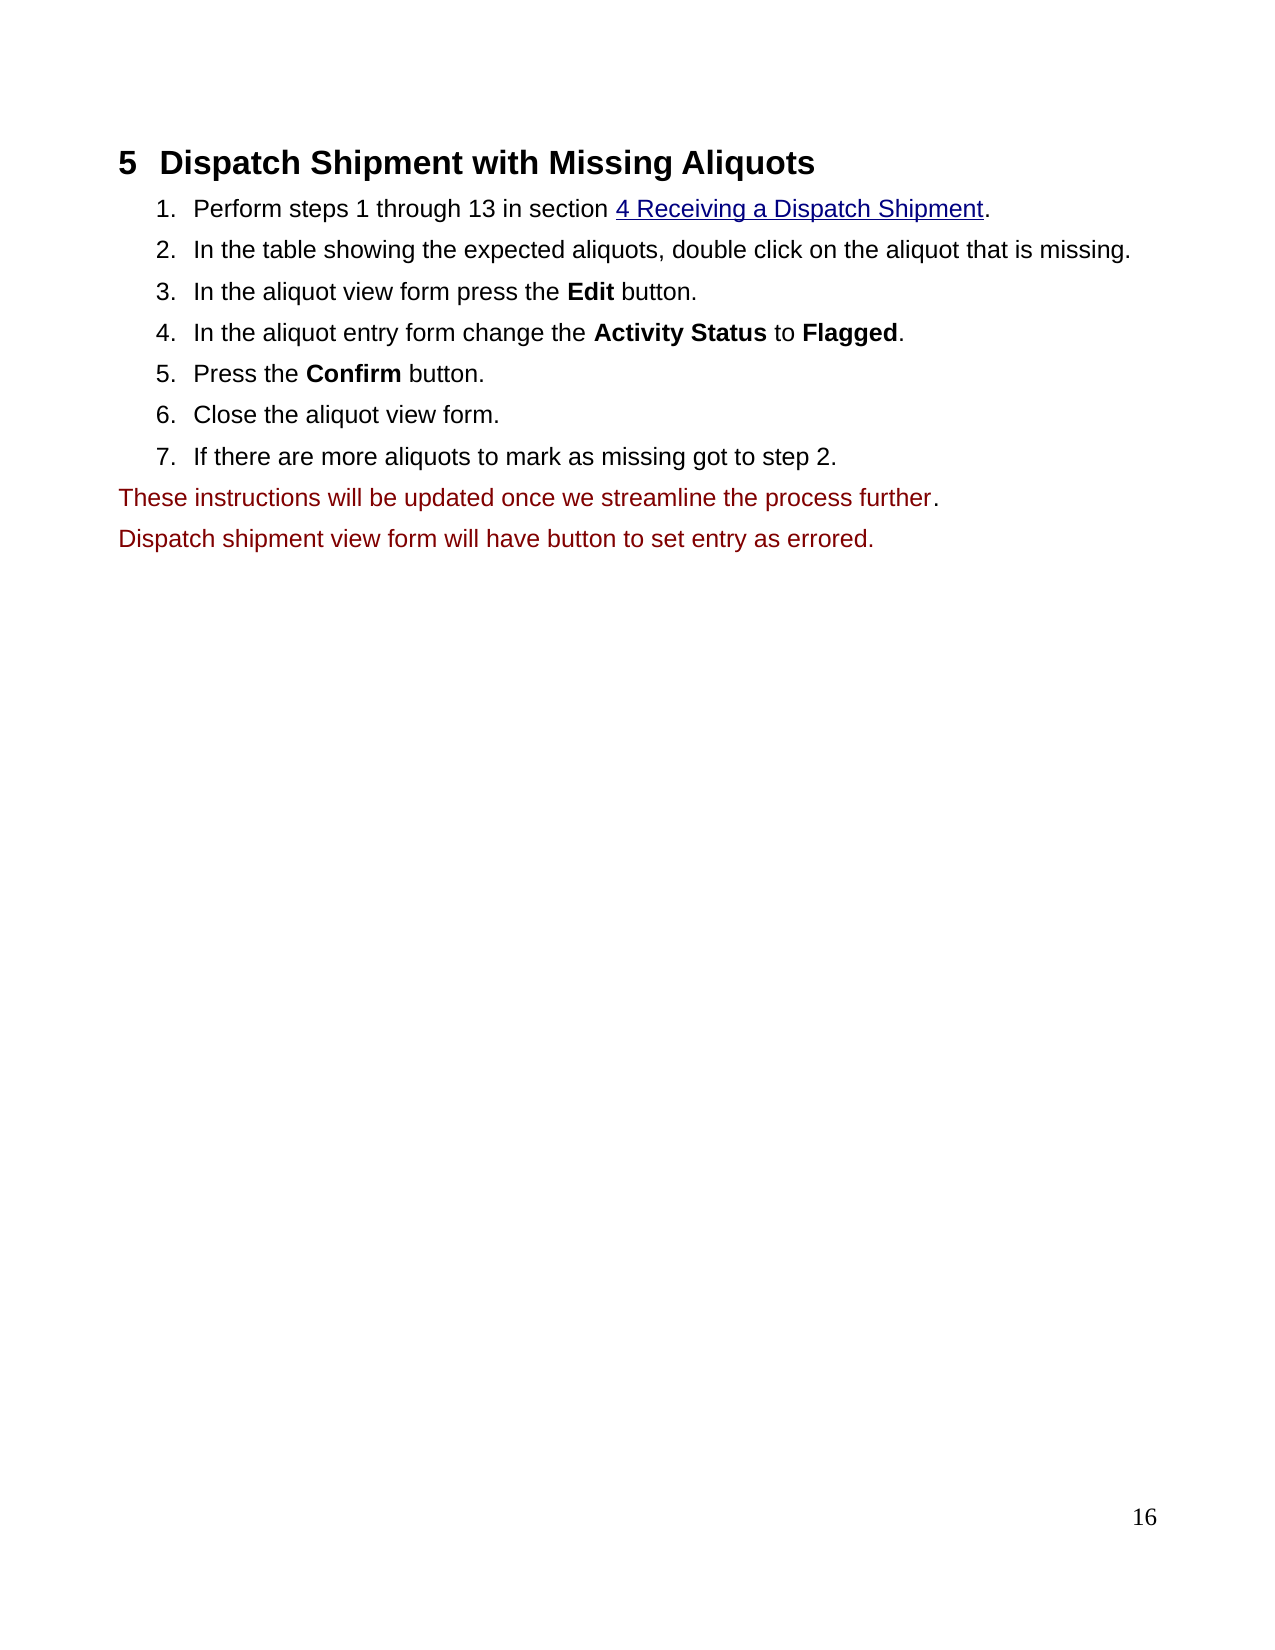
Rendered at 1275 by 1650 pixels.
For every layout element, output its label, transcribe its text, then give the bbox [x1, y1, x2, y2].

list In the table showing the expected aliquots, double click on the aliquot that is missing. [156, 236, 1157, 264]
list If there are more aliquots to mark as missing got to step 2. [156, 442, 1157, 471]
list Close the aliquot view form. [156, 401, 1157, 429]
text Dispatch shipment view form will have button to set entry as errored. [118, 524, 1157, 553]
list In the aliquot entry form change the Activity Status to Flagged. [156, 318, 1157, 347]
list Press the Confirm button. [156, 359, 1157, 388]
text These instructions will be updated once we streamline the process further. [118, 483, 1157, 512]
list In the aliquot view form press the Edit button. [156, 277, 1157, 306]
subtitle Dispatch Shipment with Missing Aliquots [118, 143, 1157, 182]
list Perform steps 1 through 13 in section 4 Receiving a Dispatch Shipment. [156, 194, 1157, 223]
